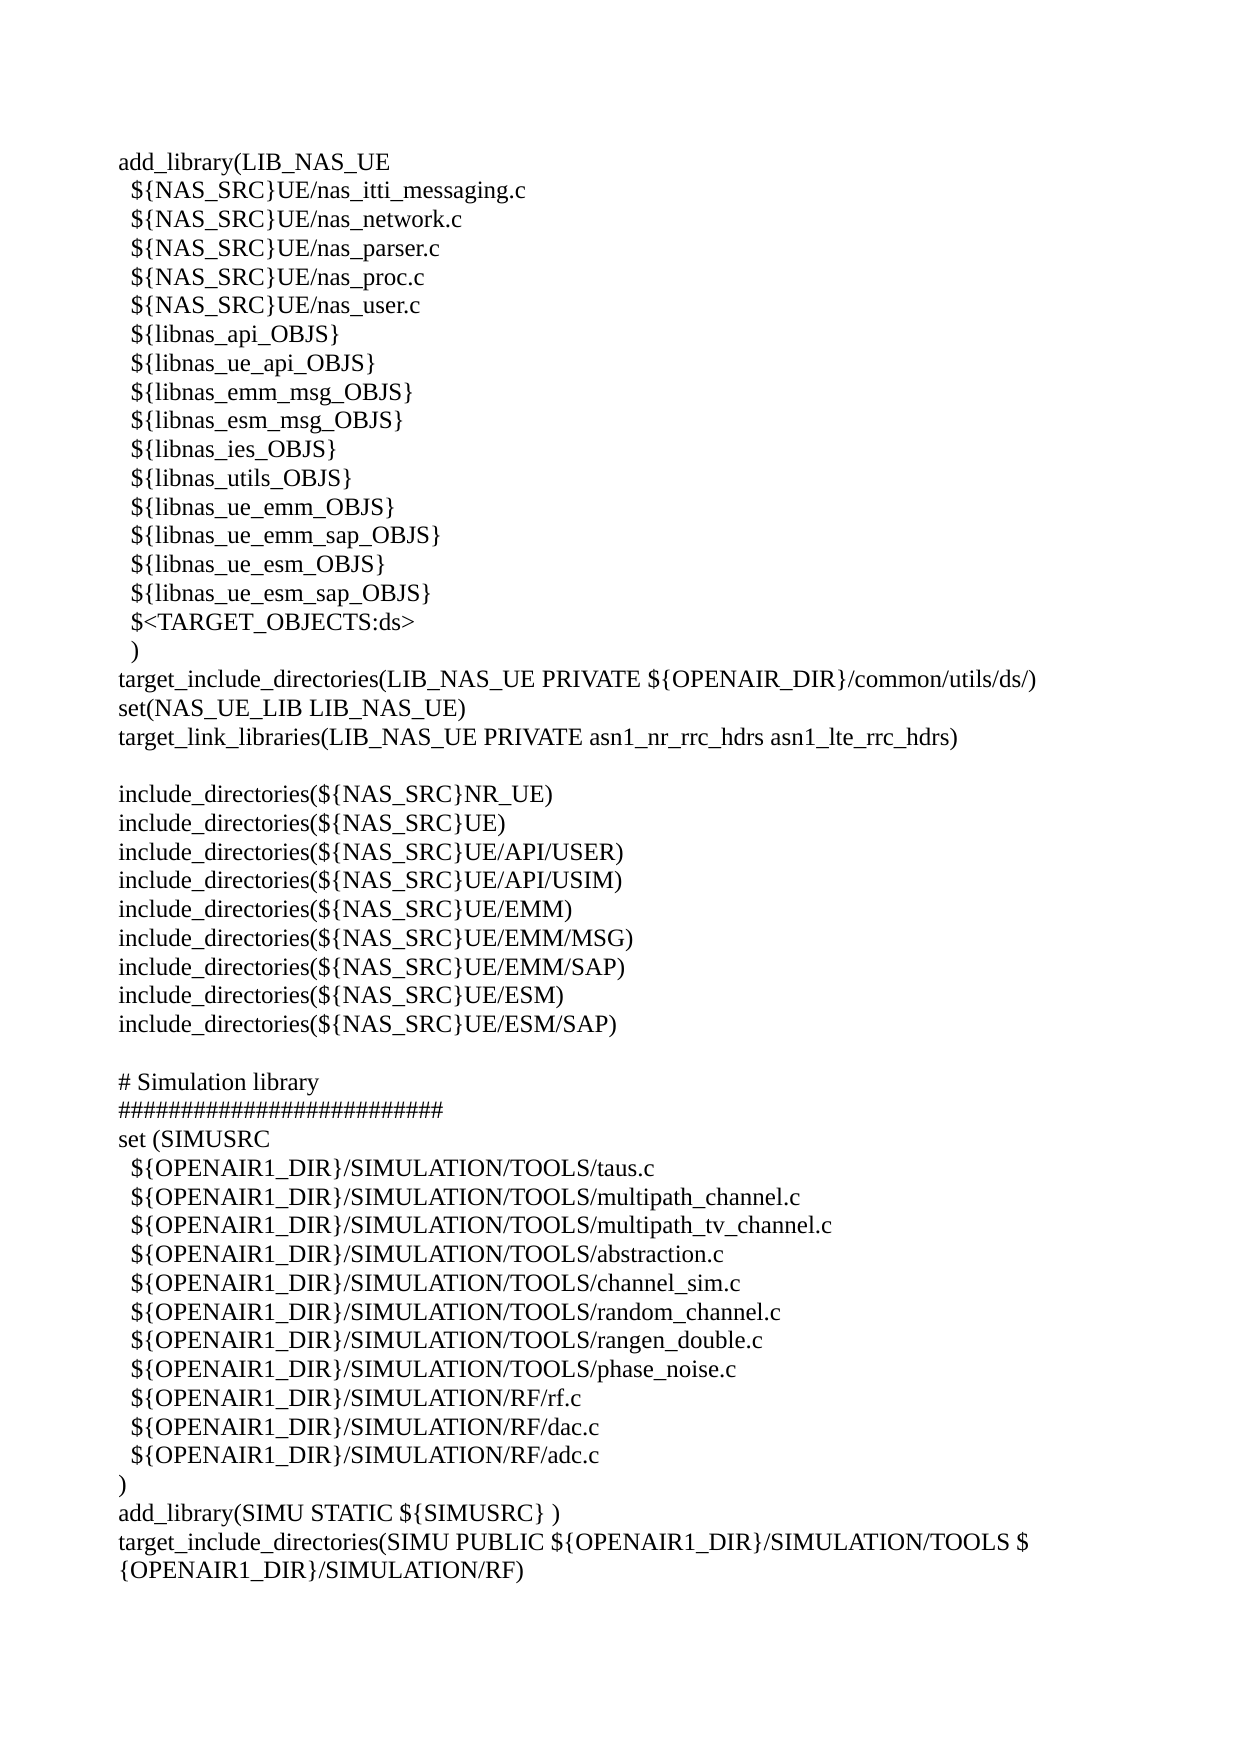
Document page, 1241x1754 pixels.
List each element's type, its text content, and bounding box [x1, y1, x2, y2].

text ) [118, 1469, 1122, 1498]
text $<TARGET_OBJECTS:ds> [118, 607, 1122, 636]
text include_directories(${NAS_SRC}UE/EMM) [118, 894, 1122, 923]
text # Simulation library [118, 1067, 1122, 1096]
text add_library(LIB_NAS_UE [118, 147, 1122, 176]
text ${libnas_ue_emm_OBJS} [118, 492, 1122, 521]
text ${NAS_SRC}UE/nas_proc.c [118, 262, 1122, 291]
text set (SIMUSRC [118, 1124, 1122, 1153]
text include_directories(${NAS_SRC}NR_UE) [118, 779, 1122, 808]
text add_library(SIMU STATIC ${SIMUSRC} ) [118, 1498, 1122, 1527]
text include_directories(${NAS_SRC}UE/EMM/MSG) [118, 923, 1122, 952]
text ${NAS_SRC}UE/nas_network.c [118, 204, 1122, 233]
text include_directories(${NAS_SRC}UE) [118, 808, 1122, 837]
text ${OPENAIR1_DIR}/SIMULATION/TOOLS/multipath_channel.c [118, 1182, 1122, 1211]
text ${libnas_ies_OBJS} [118, 434, 1122, 463]
text ${OPENAIR1_DIR}/SIMULATION/TOOLS/taus.c [118, 1153, 1122, 1182]
text ${libnas_esm_msg_OBJS} [118, 406, 1122, 434]
text ${libnas_ue_emm_sap_OBJS} [118, 521, 1122, 549]
text ${NAS_SRC}UE/nas_parser.c [118, 233, 1122, 262]
text ${libnas_ue_esm_OBJS} [118, 549, 1122, 578]
text ${libnas_emm_msg_OBJS} [118, 377, 1122, 406]
text ${NAS_SRC}UE/nas_itti_messaging.c [118, 176, 1122, 204]
text include_directories(${NAS_SRC}UE/ESM) [118, 981, 1122, 1009]
text ${OPENAIR1_DIR}/SIMULATION/TOOLS/abstraction.c [118, 1239, 1122, 1268]
text ${OPENAIR1_DIR}/SIMULATION/RF/rf.c [118, 1383, 1122, 1412]
text ########################## [118, 1096, 1122, 1124]
text ${libnas_ue_api_OBJS} [118, 348, 1122, 377]
text ${OPENAIR1_DIR}/SIMULATION/TOOLS/rangen_double.c [118, 1326, 1122, 1354]
text ${OPENAIR1_DIR}/SIMULATION/TOOLS/phase_noise.c [118, 1354, 1122, 1383]
text ${libnas_ue_esm_sap_OBJS} [118, 578, 1122, 607]
text ${libnas_utils_OBJS} [118, 463, 1122, 492]
text ${OPENAIR1_DIR}/SIMULATION/TOOLS/random_channel.c [118, 1297, 1122, 1326]
text ${OPENAIR1_DIR}/SIMULATION/RF/adc.c [118, 1441, 1122, 1469]
text target_link_libraries(LIB_NAS_UE PRIVATE asn1_nr_rrc_hdrs asn1_lte_rrc_hdrs) [118, 722, 1122, 751]
text include_directories(${NAS_SRC}UE/ESM/SAP) [118, 1009, 1122, 1038]
text target_include_directories(SIMU PUBLIC ${OPENAIR1_DIR}/SIMULATION/TOOLS ${OPENAIR1_DIR}/SIMULATION/RF) [118, 1527, 1122, 1584]
text ${libnas_api_OBJS} [118, 319, 1122, 348]
text set(NAS_UE_LIB LIB_NAS_UE) [118, 693, 1122, 722]
text target_include_directories(LIB_NAS_UE PRIVATE ${OPENAIR_DIR}/common/utils/ds/) [118, 664, 1122, 693]
text ${OPENAIR1_DIR}/SIMULATION/TOOLS/multipath_tv_channel.c [118, 1211, 1122, 1239]
text ${NAS_SRC}UE/nas_user.c [118, 291, 1122, 319]
text ${OPENAIR1_DIR}/SIMULATION/TOOLS/channel_sim.c [118, 1268, 1122, 1297]
text ) [118, 636, 1122, 664]
text include_directories(${NAS_SRC}UE/API/USIM) [118, 866, 1122, 894]
text include_directories(${NAS_SRC}UE/API/USER) [118, 837, 1122, 866]
text include_directories(${NAS_SRC}UE/EMM/SAP) [118, 952, 1122, 981]
text ${OPENAIR1_DIR}/SIMULATION/RF/dac.c [118, 1412, 1122, 1441]
